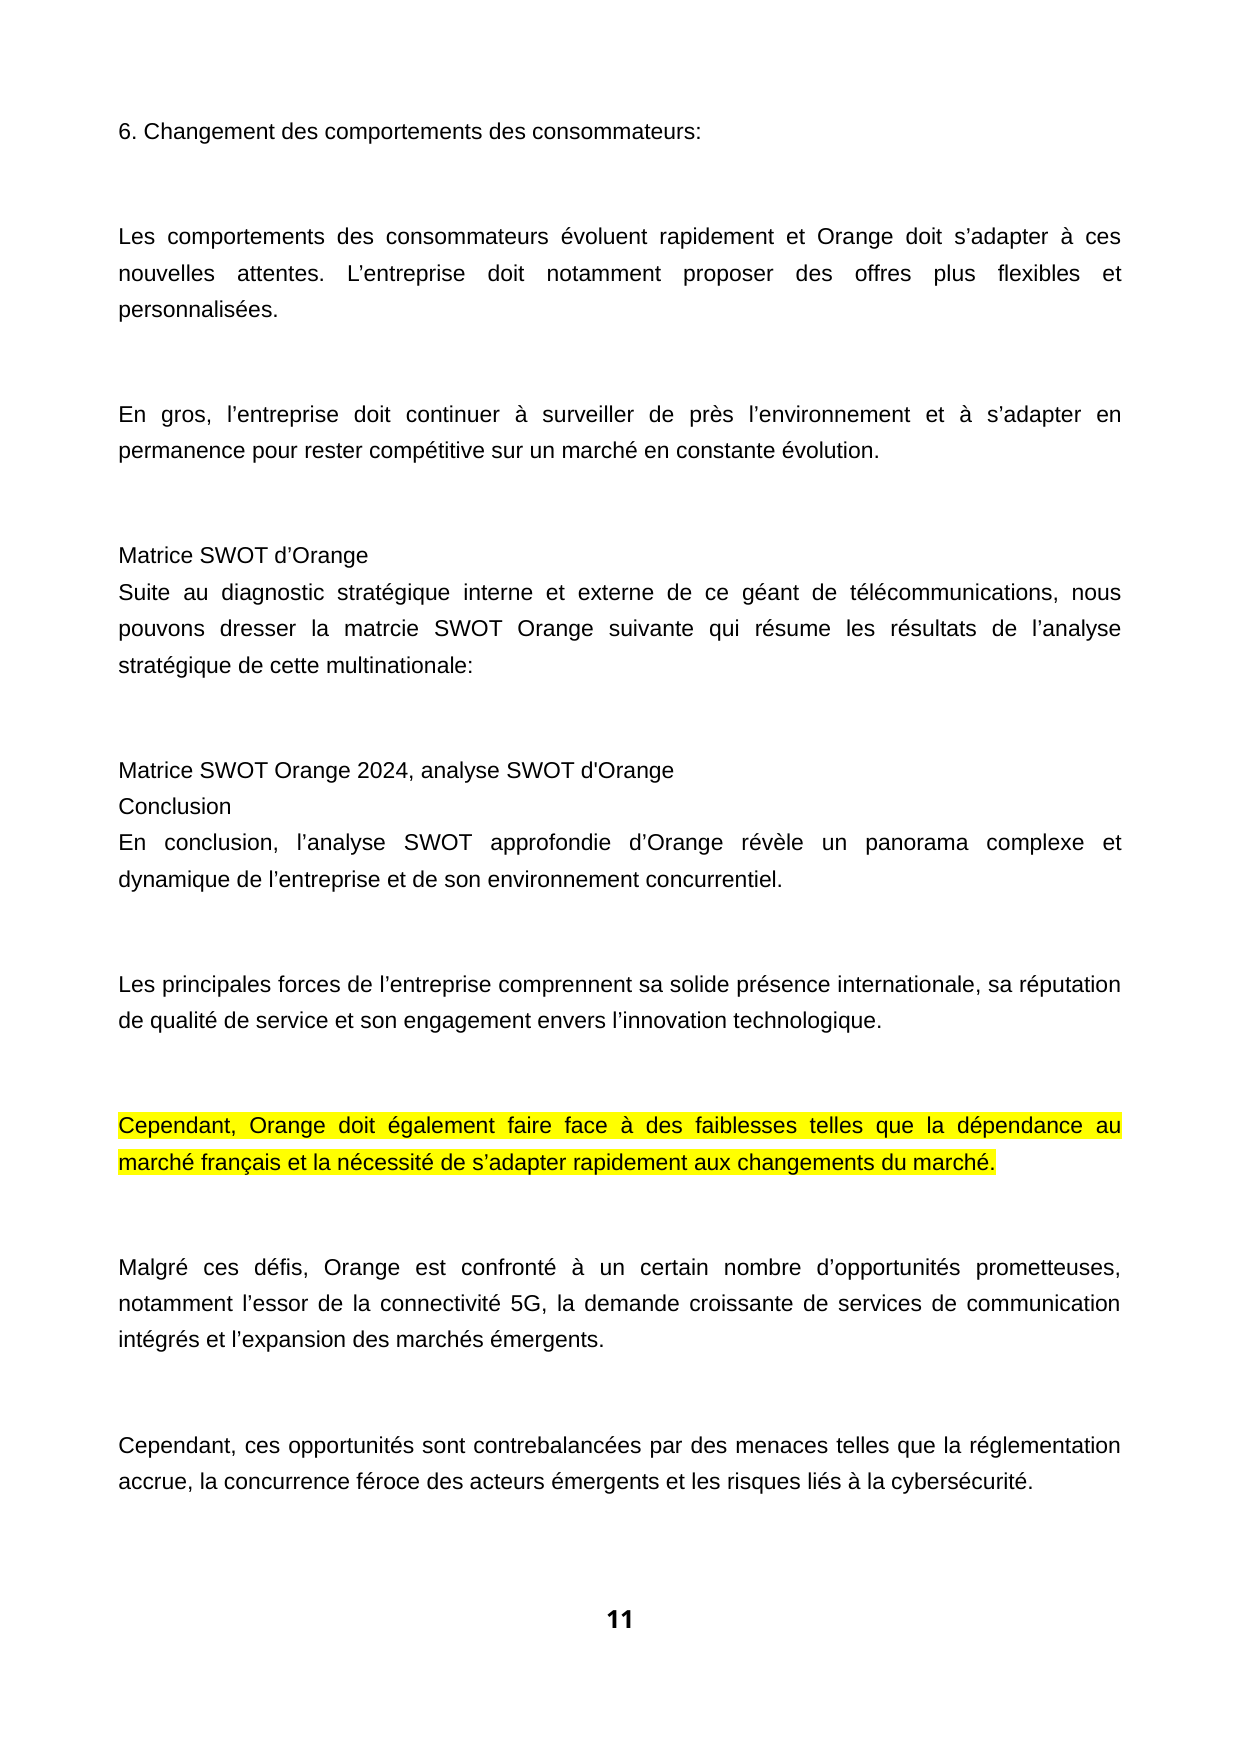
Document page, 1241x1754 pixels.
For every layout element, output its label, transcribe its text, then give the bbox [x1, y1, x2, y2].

text 6. Changement des comportements des consommateurs: [118, 118, 1122, 144]
text Matrice SWOT d’Orange [118, 542, 1122, 569]
text Conclusion [118, 793, 1122, 819]
text Matrice SWOT Orange 2024, analyse SWOT d'Orange [118, 757, 1122, 783]
text En conclusion, l’analyse SWOT approfondie d’Orange révèle un panorama complexe et dynamique de l’entreprise et de son environnement concurrentiel. [118, 829, 1122, 892]
text Cependant, Orange doit également faire face à des faiblesses telles que la dépendance au marché français et la nécessité de s’adapter rapidement aux changements du marché. [118, 1112, 1122, 1175]
text Malgré ces défis, Orange est confronté à un certain nombre d’opportunités prometteuses, notamment l’essor de la connectivité 5G, la demande croissante de services de communication intégrés et l’expansion des marchés émergents. [118, 1254, 1122, 1353]
text Cependant, ces opportunités sont contrebalancées par des menaces telles que la réglementation accrue, la concurrence féroce des acteurs émergents et les risques liés à la cybersécurité. [118, 1432, 1122, 1494]
text Les comportements des consommateurs évoluent rapidement et Orange doit s’adapter à ces nouvelles attentes. L’entreprise doit notamment proposer des offres plus flexibles et personnalisées. [118, 223, 1122, 322]
text Les principales forces de l’entreprise comprennent sa solide présence internationale, sa réputation de qualité de service et son engagement envers l’innovation technologique. [118, 971, 1122, 1033]
text Suite au diagnostic stratégique interne et externe de ce géant de télécommunications, nous pouvons dresser la matrcie SWOT Orange suivante qui résume les résultats de l’analyse stratégique de cette multinationale: [118, 579, 1122, 678]
text En gros, l’entreprise doit continuer à surveiller de près l’environnement et à s’adapter en permanence pour rester compétitive sur un marché en constante évolution. [118, 401, 1122, 464]
